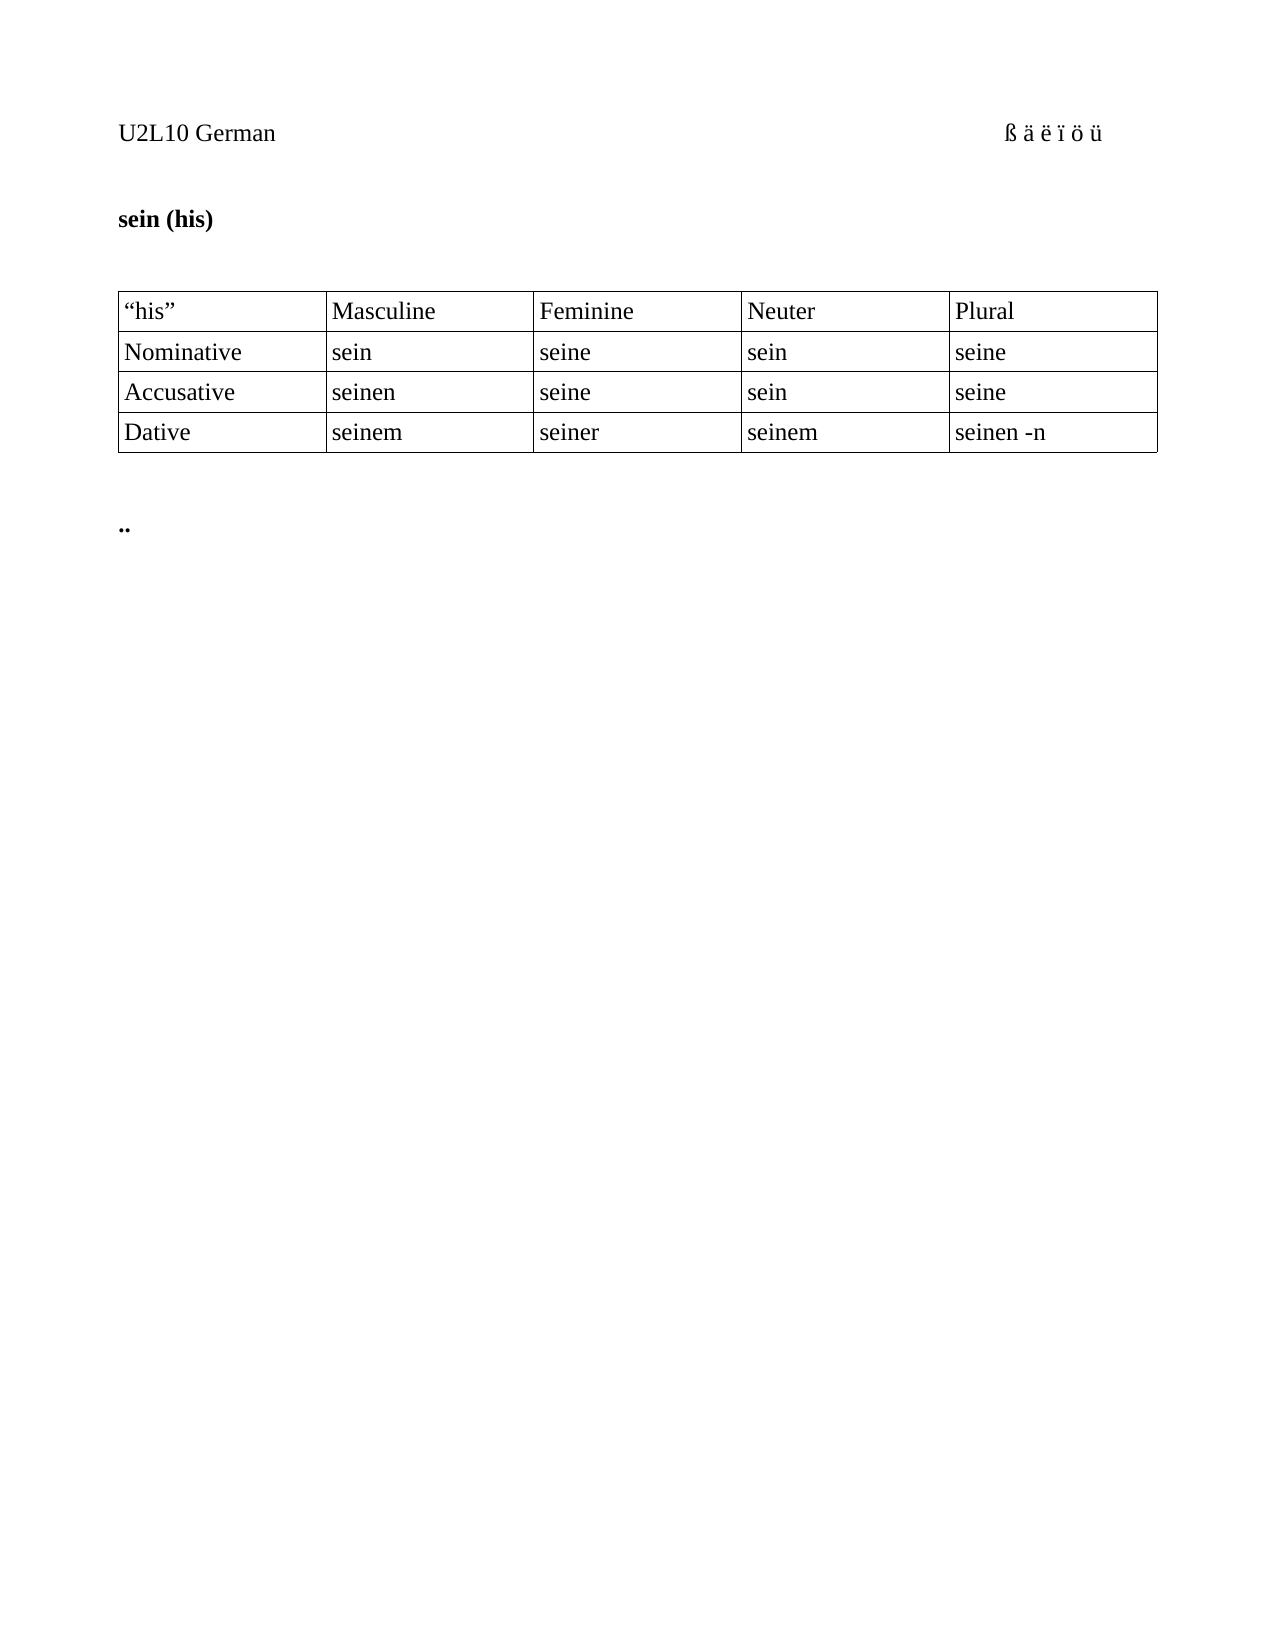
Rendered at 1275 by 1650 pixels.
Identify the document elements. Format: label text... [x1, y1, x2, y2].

table_header Masculine [327, 292, 533, 331]
table_cell seinem [742, 413, 949, 452]
table_cell seiner [534, 413, 741, 452]
table_cell sein [742, 372, 949, 412]
table_cell seinen -n [950, 413, 1157, 452]
table_cell seinem [327, 413, 533, 452]
text sein (his) [118, 204, 1157, 233]
table_cell Accusative [119, 372, 326, 412]
table_cell Dative [119, 413, 326, 452]
table_cell seine [950, 332, 1157, 371]
table_header Plural [950, 292, 1157, 331]
table_header Neuter [742, 292, 949, 331]
table_cell Nominative [119, 332, 326, 371]
table_cell sein [327, 332, 533, 371]
text .. [118, 509, 1157, 538]
table_cell seine [950, 372, 1157, 412]
table_cell seine [534, 332, 741, 371]
table_cell seine [534, 372, 741, 412]
text U2L10 German ß ä ë ï ö ü [118, 118, 1157, 147]
table_header “his” [119, 292, 326, 331]
table_cell sein [742, 332, 949, 371]
table_cell seinen [327, 372, 533, 412]
table_header Feminine [534, 292, 741, 331]
